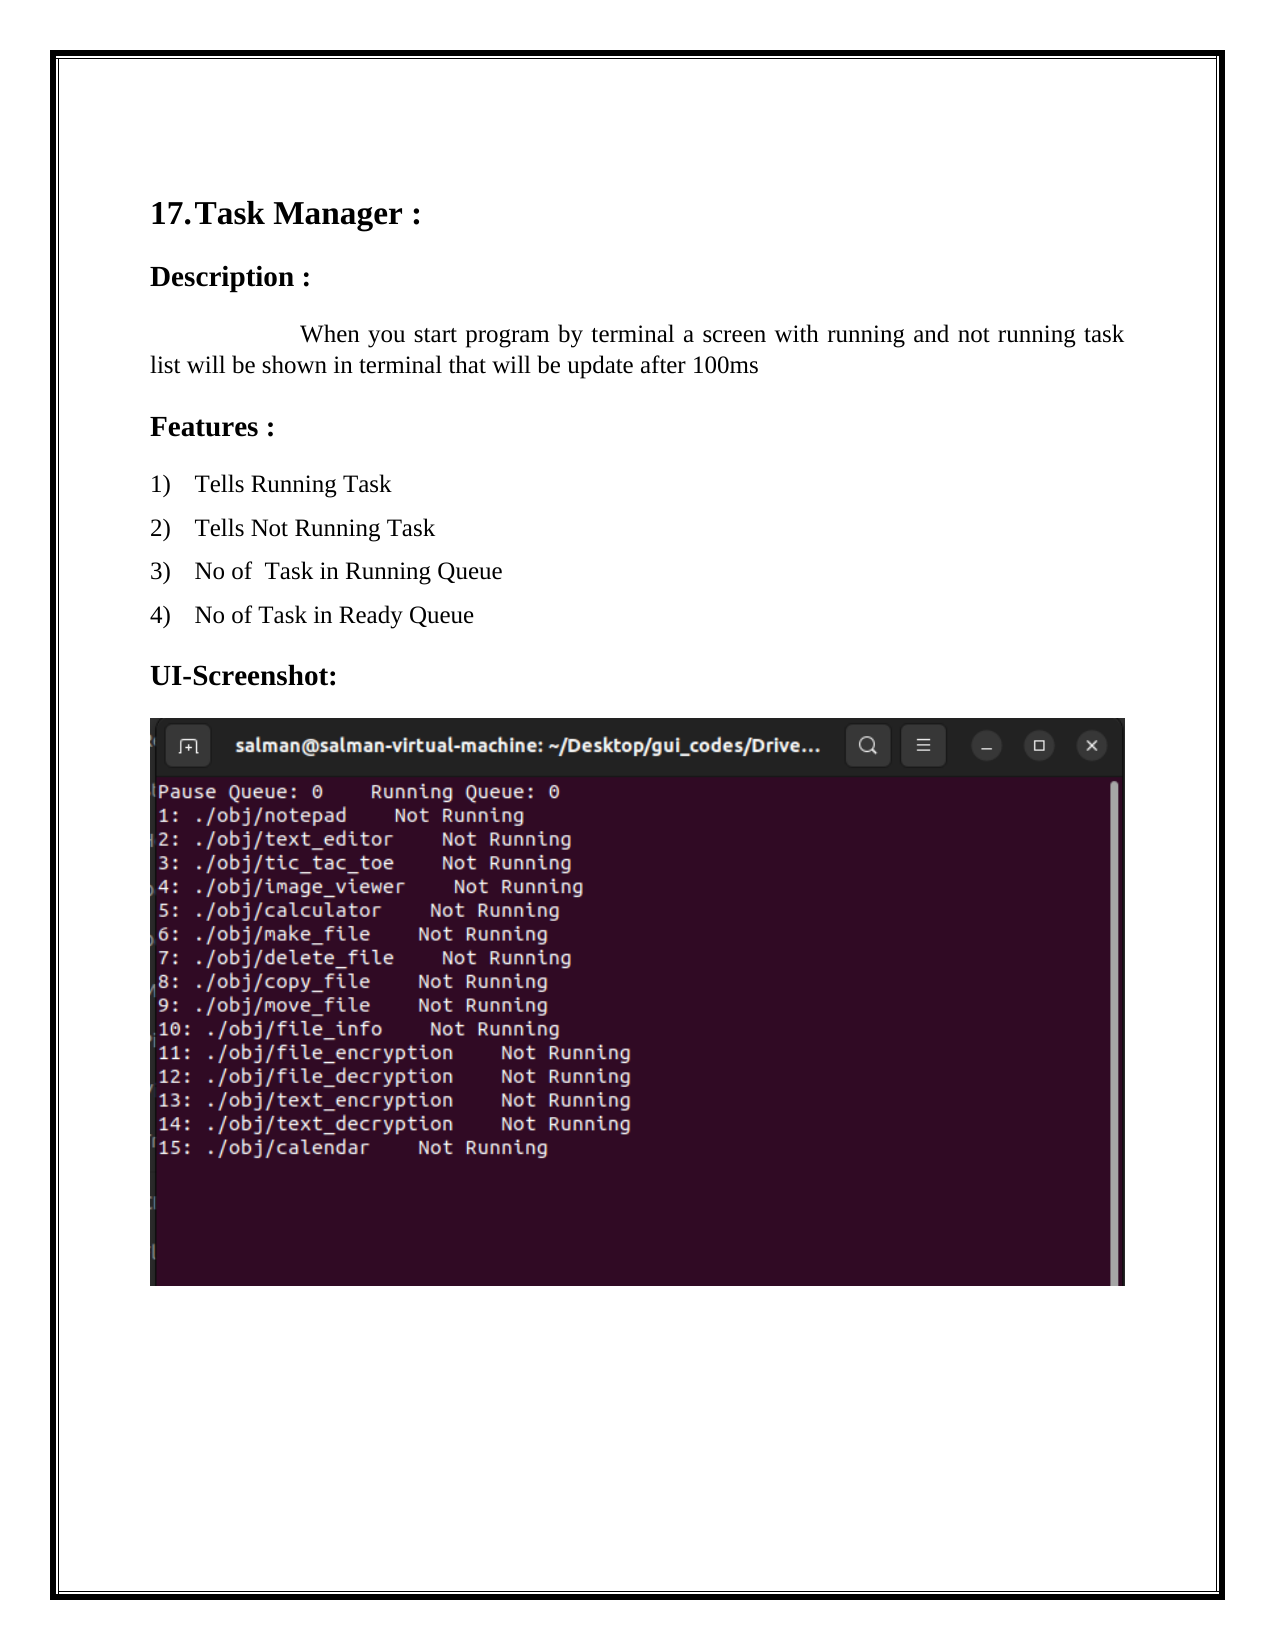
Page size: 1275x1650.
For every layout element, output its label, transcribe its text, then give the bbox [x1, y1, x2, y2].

subtitle Features : [150, 409, 1125, 442]
list No of Task in Ready Queue [150, 600, 1125, 629]
list Tells Running Task [150, 469, 1125, 498]
list No of Task in Running Queue [150, 556, 1125, 585]
subtitle Description : [150, 259, 1125, 292]
text When you start program by terminal a screen with running and not running task list will be shown in terminal that will be update after 100ms [150, 319, 1125, 379]
list Tells Not Running Task [150, 513, 1125, 542]
subtitle UI-Screenshot: [150, 658, 1125, 692]
subtitle Task Manager : [150, 193, 1125, 232]
picture [150, 718, 1125, 1286]
